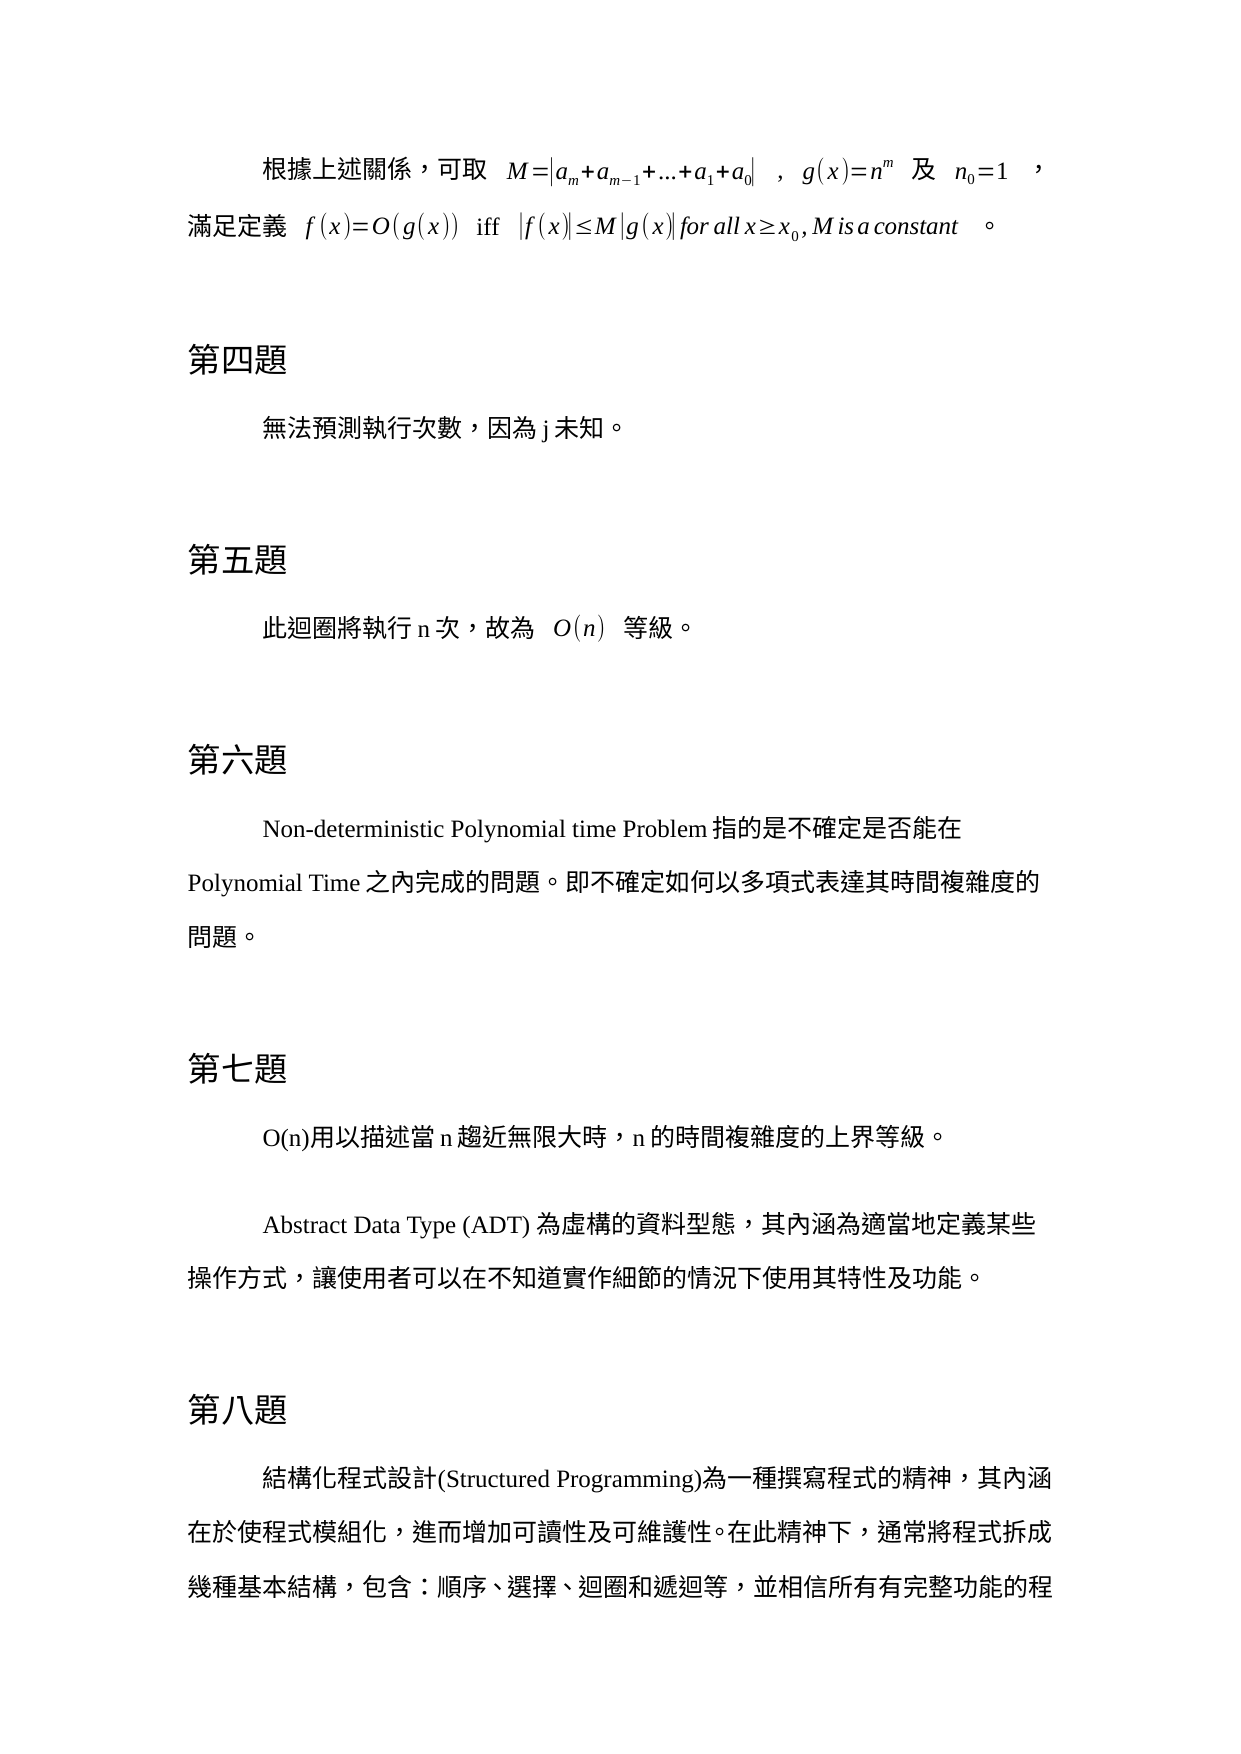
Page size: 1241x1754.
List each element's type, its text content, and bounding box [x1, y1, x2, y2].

text 無法預測執行次數，因為j未知。 [187, 408, 1053, 444]
text Non-deterministic Polynomial time Problem指的是不確定是否能在Polynomial Time之內完成的問題。即不確定如何以多項式表達其時間複雜度的問題。 [187, 808, 1053, 953]
text O(n)用以描述當n趨近無限大時，n的時間複雜度的上界等級。 [187, 1117, 1053, 1153]
subtitle 第七題 [187, 1043, 1053, 1091]
text 此迴圈將執行n次，故為等級。 [187, 608, 1053, 644]
subtitle 第六題 [187, 734, 1053, 782]
subtitle 第四題 [187, 334, 1053, 382]
subtitle 第五題 [187, 534, 1053, 582]
subtitle 第八題 [187, 1384, 1053, 1432]
text Abstract Data Type (ADT) 為虛構的資料型態，其內涵為適當地定義某些操作方式，讓使用者可以在不知道實作細節的情況下使用其特性及功能。 [187, 1204, 1053, 1295]
text 根據上述關係，可取,及，滿足定義iff。 [187, 150, 1053, 244]
text 結構化程式設計(Structured Programming)為一種撰寫程式的精神，其內涵在於使程式模組化，進而增加可讀性及可維護性。在此精神下，通常將程式拆成幾種基本結構，包含：順序、選擇、迴圈和遞迴等，並相信所有有完整功能的程 [187, 1458, 1053, 1603]
